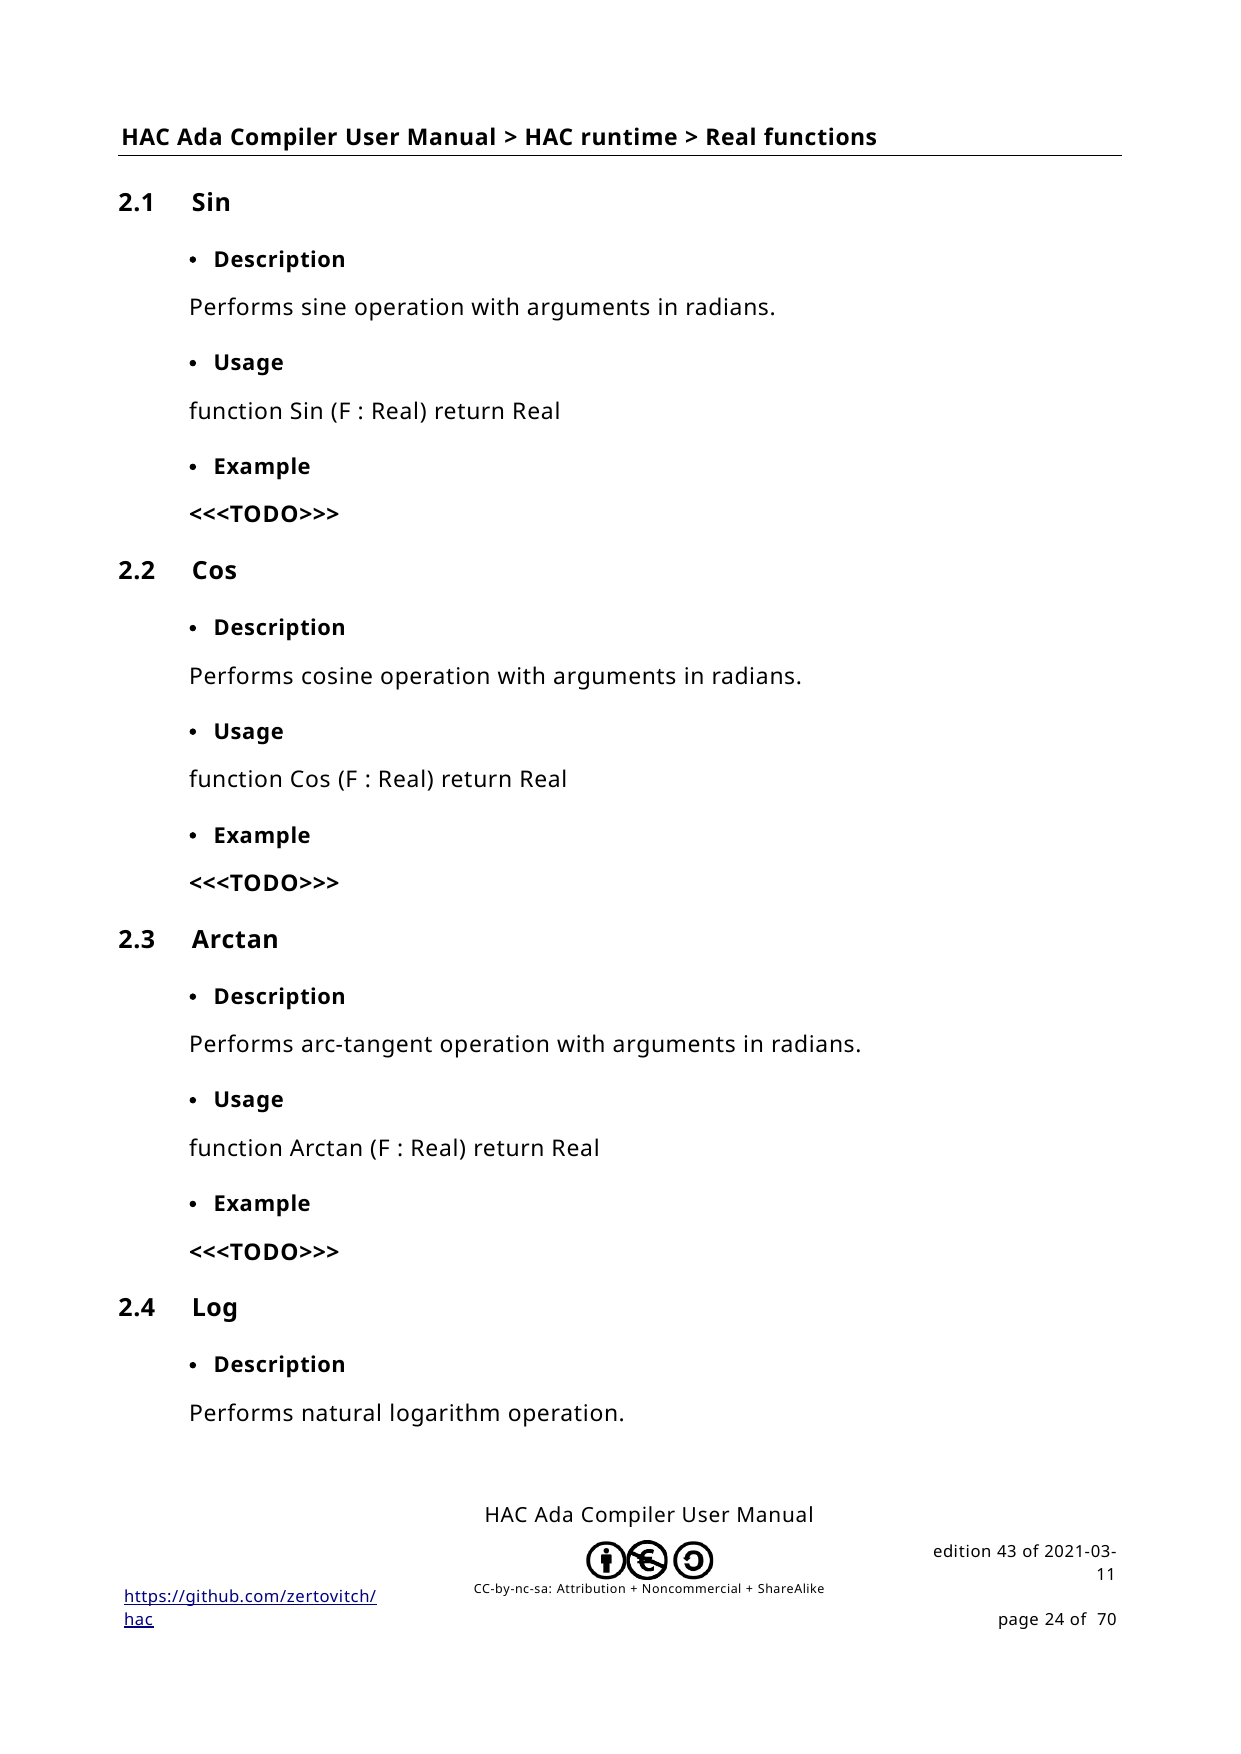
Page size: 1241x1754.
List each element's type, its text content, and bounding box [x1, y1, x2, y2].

subtitle Usage [189, 346, 1122, 377]
subtitle Arctan [118, 922, 1122, 956]
text function Arctan (F : Real) return Real [189, 1132, 1122, 1163]
text <<<TODO>>> [189, 498, 1122, 529]
subtitle Usage [189, 1083, 1122, 1114]
text Performs arc-tangent operation with arguments in radians. [189, 1028, 1122, 1059]
text <<<TODO>>> [189, 1236, 1122, 1267]
text function Sin (F : Real) return Real [189, 395, 1122, 426]
subtitle Description [189, 979, 1122, 1011]
subtitle Example [189, 1187, 1122, 1218]
text Performs sine operation with arguments in radians. [189, 291, 1122, 322]
text Performs cosine operation with arguments in radians. [189, 660, 1122, 691]
subtitle Example [189, 818, 1122, 849]
picture [585, 1540, 668, 1580]
subtitle Example [189, 449, 1122, 481]
subtitle Description [189, 1348, 1122, 1379]
text function Cos (F : Real) return Real [189, 763, 1122, 794]
text <<<TODO>>> [189, 867, 1122, 898]
subtitle Cos [118, 553, 1122, 587]
subtitle Description [189, 611, 1122, 642]
subtitle Sin [118, 184, 1122, 218]
subtitle Usage [189, 714, 1122, 746]
text Performs natural logarithm operation. [189, 1397, 1122, 1428]
subtitle Description [189, 242, 1122, 273]
subtitle Log [118, 1290, 1122, 1324]
picture [672, 1540, 714, 1580]
